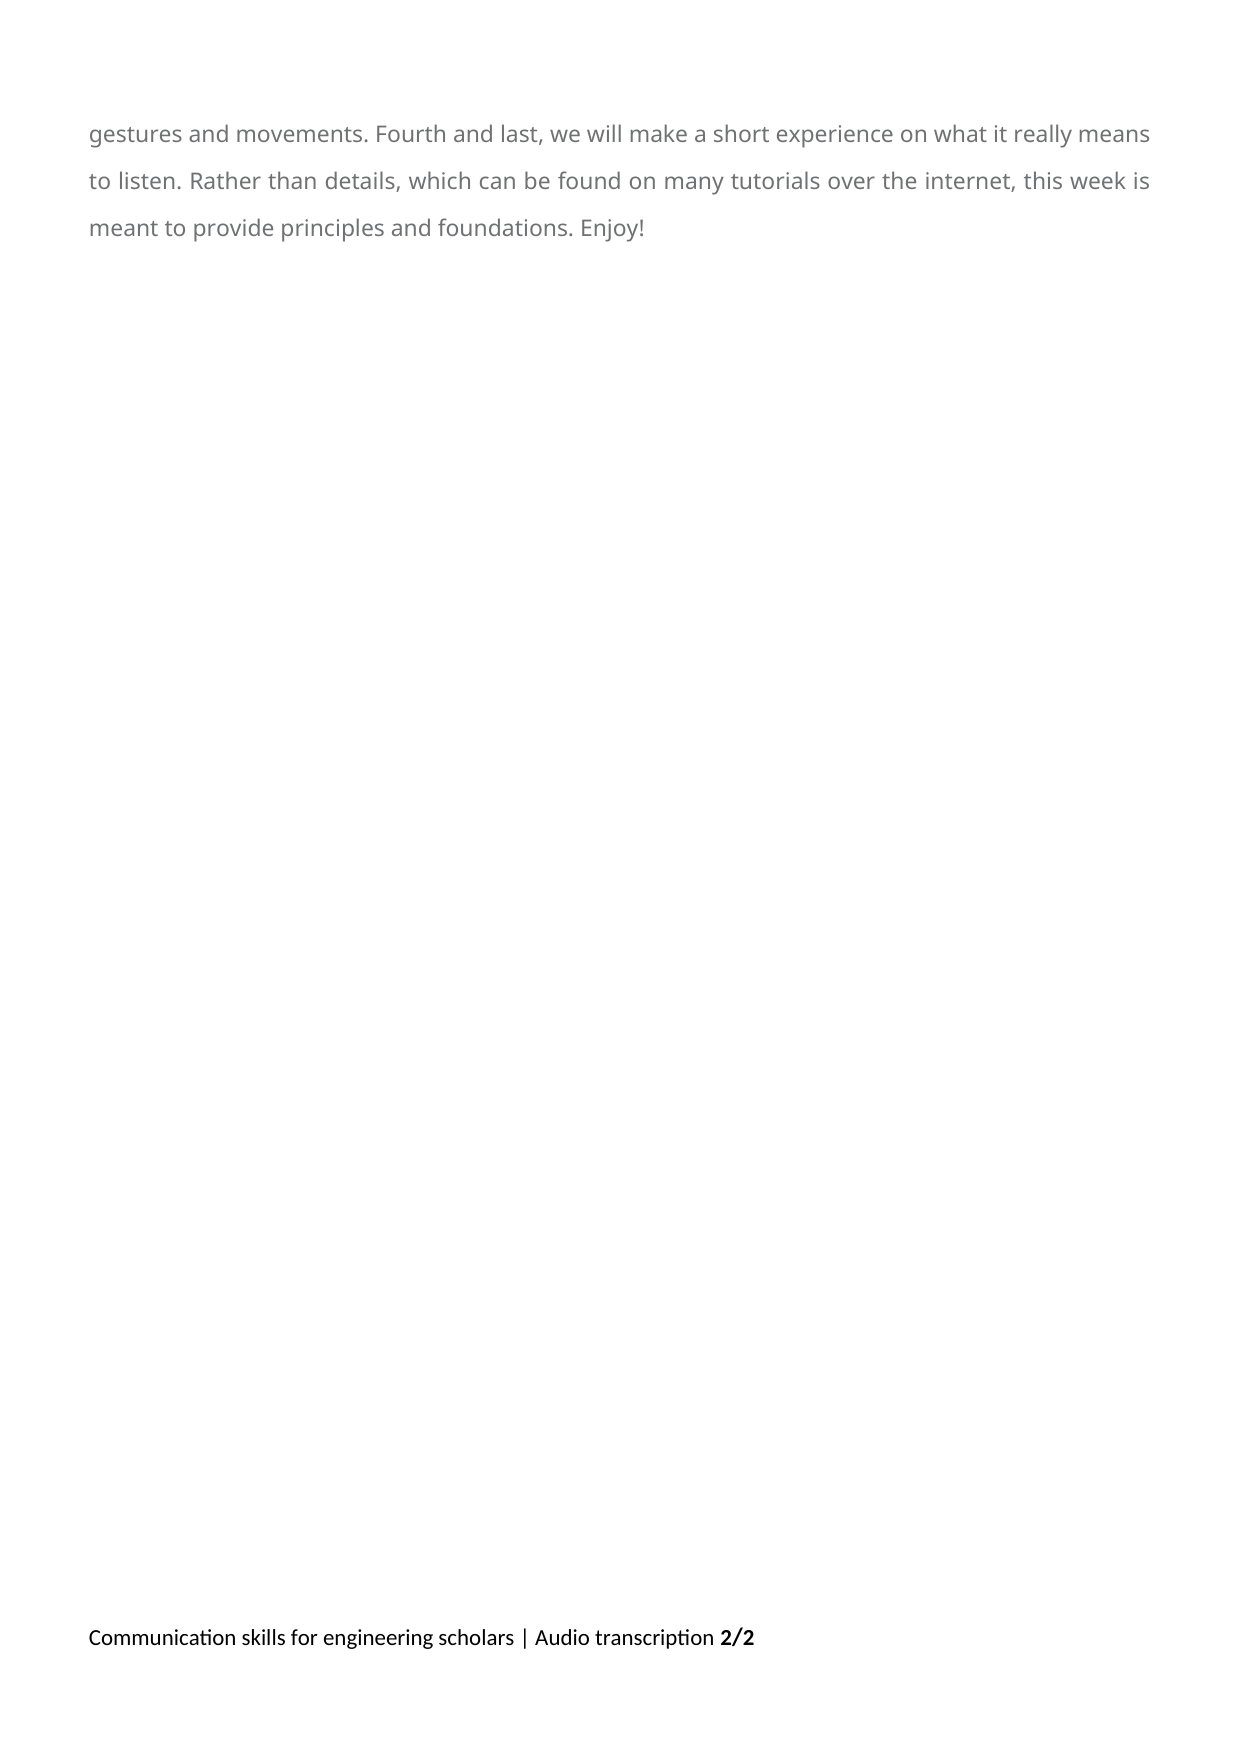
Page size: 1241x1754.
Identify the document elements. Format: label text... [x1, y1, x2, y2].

text gestures and movements. Fourth and last, we will make a short experience on what it really means to listen. Rather than details, which can be found on many tutorials over the internet, this week is meant to provide principles and foundations. Enjoy! [89, 118, 1152, 243]
